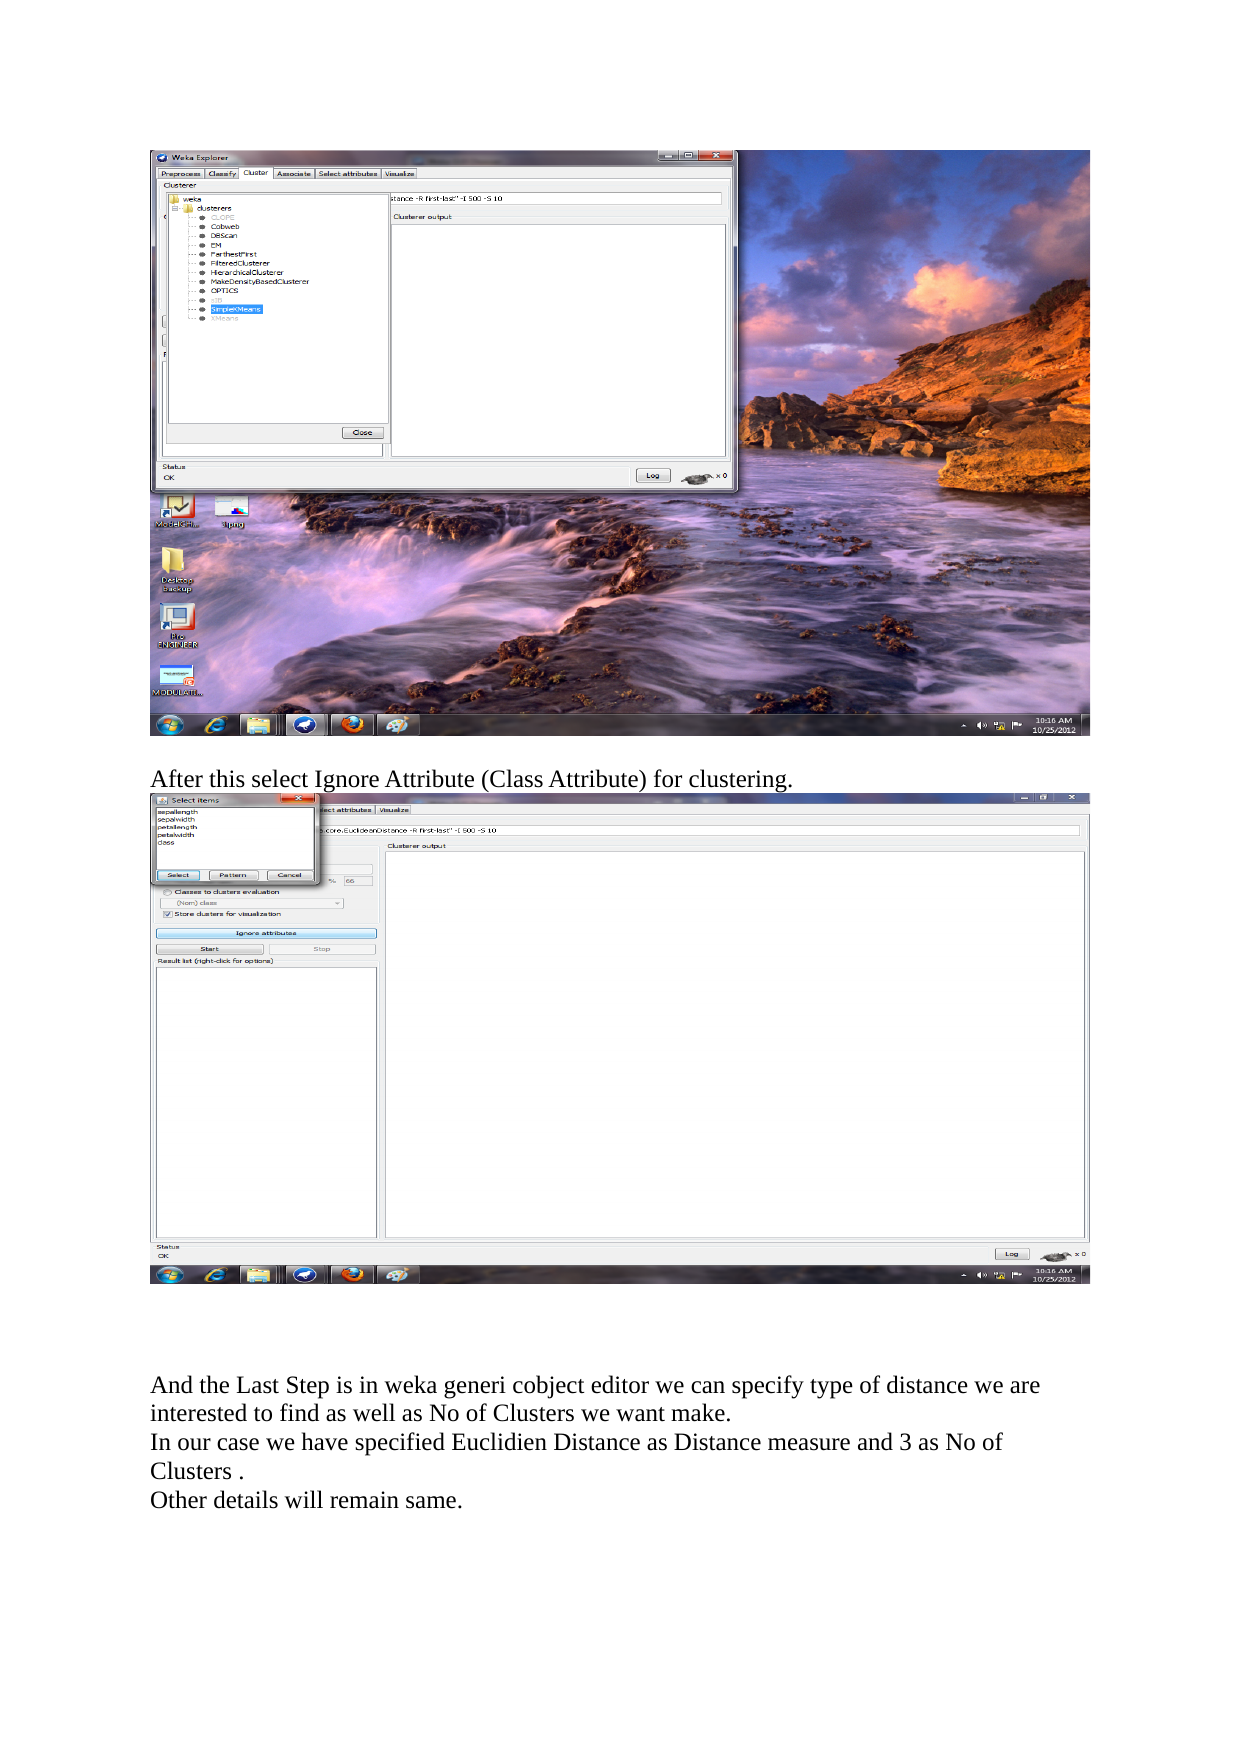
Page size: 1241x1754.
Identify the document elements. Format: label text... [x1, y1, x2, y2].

text In our case we have specified Euclidien Distance as Distance measure and 3 as No of Clusters . [150, 1427, 1090, 1485]
picture [150, 793, 1091, 1284]
text Other details will remain same. [150, 1485, 1090, 1513]
text And the Last Step is in weka generi cobject editor we can specify type of distance we are interested to find as well as No of Clusters we want make. [150, 1370, 1090, 1427]
picture [150, 150, 1091, 736]
text After this select Ignore Attribute (Class Attribute) for clustering. [150, 764, 1090, 793]
